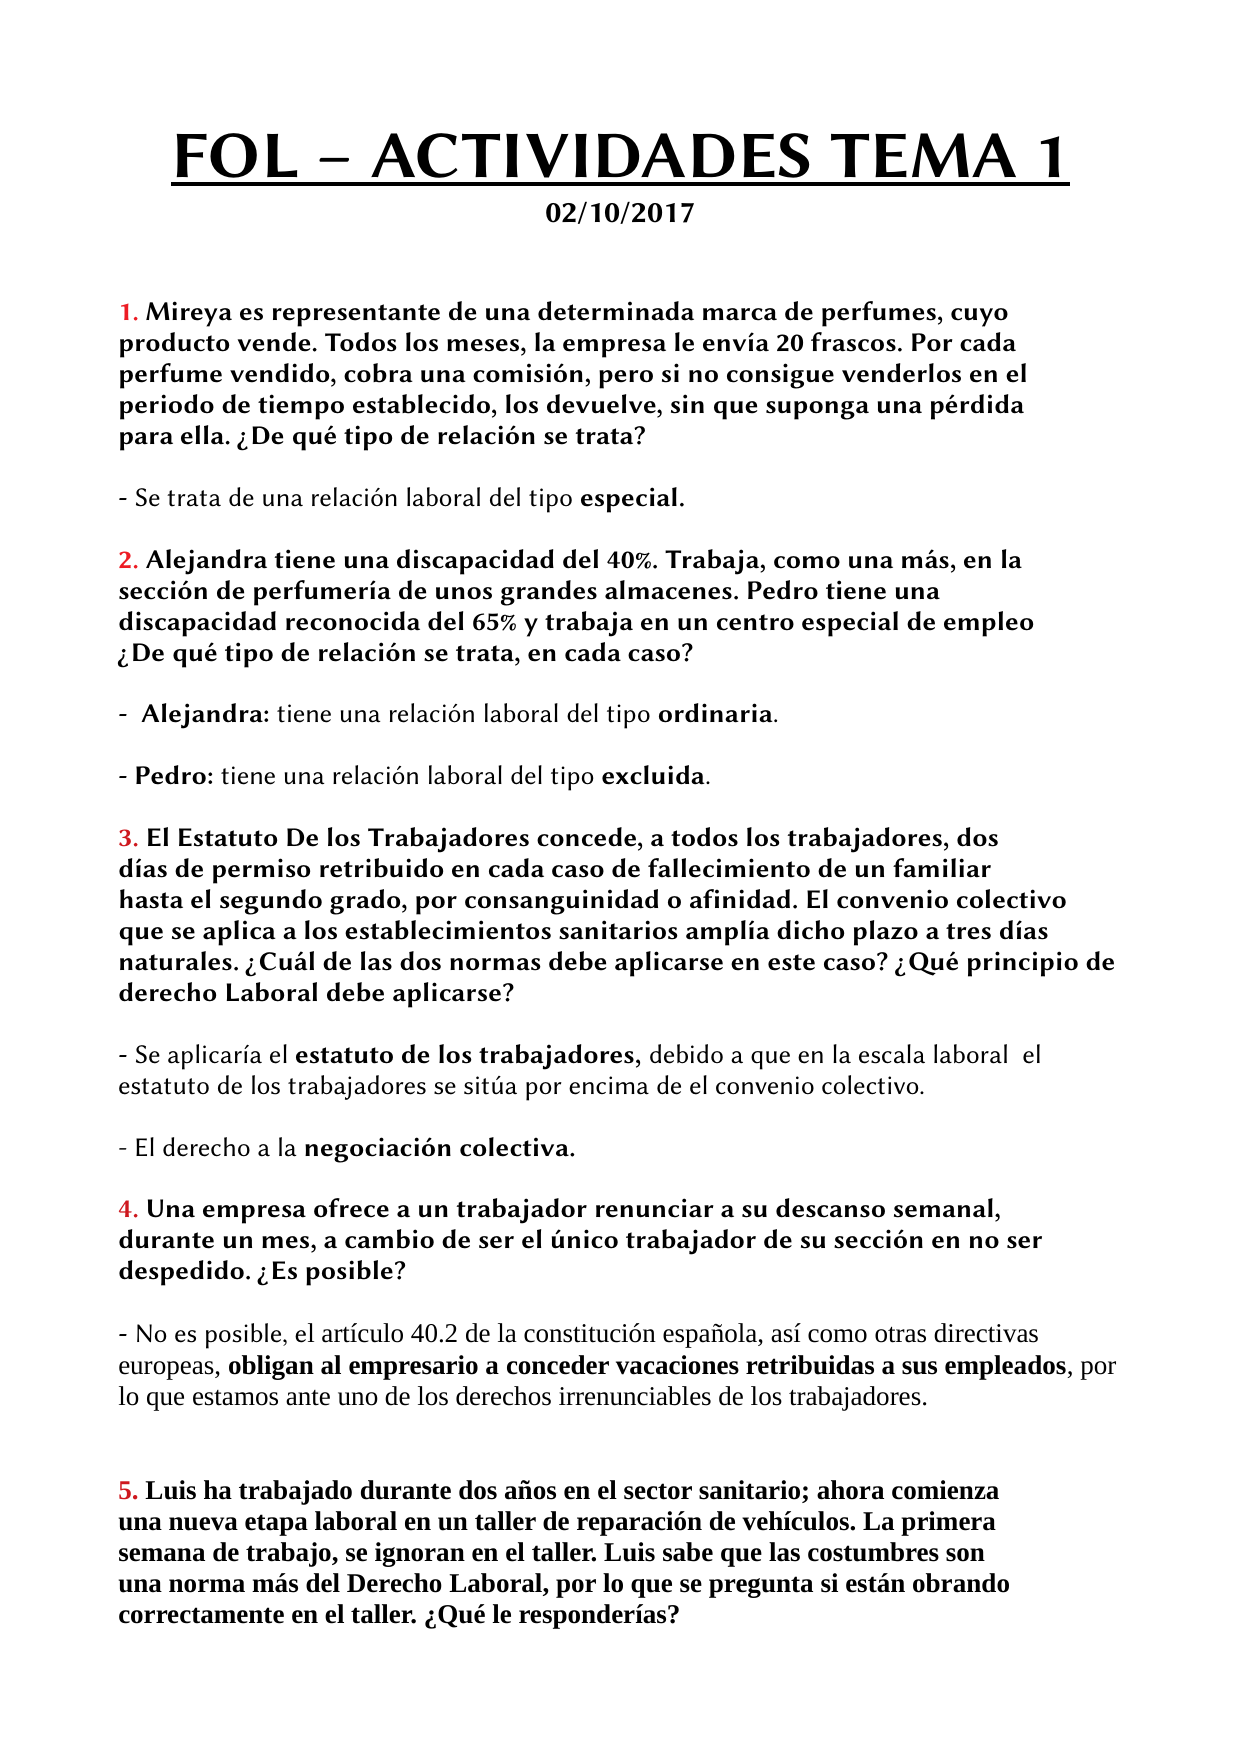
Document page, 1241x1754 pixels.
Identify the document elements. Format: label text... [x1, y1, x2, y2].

text - Alejandra: tiene una relación laboral del tipo ordinaria. [118, 698, 1122, 729]
text perfume vendido, cobra una comisión, pero si no consigue venderlos en el [118, 358, 1122, 389]
text que se aplica a los establecimientos sanitarios amplía dicho plazo a tres días [118, 915, 1122, 946]
text - No es posible, el artículo 40.2 de la constitución española, así como otras directivas europeas, obligan al empresario a conceder vacaciones retribuidas a sus empleados, por lo que estamos ante uno de los derechos irrenunciables de los trabajadores. [118, 1317, 1122, 1412]
text producto vende. Todos los meses, la empresa le envía 20 frascos. Por cada [118, 327, 1122, 358]
text hasta el segundo grado, por consanguinidad o afinidad. El convenio colectivo [118, 884, 1122, 915]
text sección de perfumería de unos grandes almacenes. Pedro tiene una [118, 575, 1122, 606]
text 1. Mireya es representante de una determinada marca de perfumes, cuyo [118, 296, 1122, 327]
text días de permiso retribuido en cada caso de fallecimiento de un familiar [118, 853, 1122, 884]
text una norma más del Derecho Laboral, por lo que se pregunta si están obrando correctamente en el taller. ¿Qué le responderías? [118, 1567, 1122, 1629]
text - El derecho a la negociación colectiva. [118, 1132, 1122, 1163]
text naturales. ¿Cuál de las dos normas debe aplicarse en este caso? ¿Qué principio de [118, 946, 1122, 977]
text 5. Luis ha trabajado durante dos años en el sector sanitario; ahora comienza [118, 1474, 1122, 1505]
text FOL – ACTIVIDADES TEMA 1 02/10/2017 [118, 118, 1122, 230]
text 4. Una empresa ofrece a un trabajador renunciar a su descanso semanal, [118, 1193, 1122, 1224]
text periodo de tiempo establecido, los devuelve, sin que suponga una pérdida [118, 389, 1122, 420]
text 3. El Estatuto De los Trabajadores concede, a todos los trabajadores, dos [118, 822, 1122, 853]
text - Pedro: tiene una relación laboral del tipo excluida. [118, 760, 1122, 791]
text una nueva etapa laboral en un taller de reparación de vehículos. La primera [118, 1505, 1122, 1536]
text para ella. ¿De qué tipo de relación se trata? [118, 420, 1122, 451]
text discapacidad reconocida del 65% y trabaja en un centro especial de empleo [118, 606, 1122, 637]
text semana de trabajo, se ignoran en el taller. Luis sabe que las costumbres son [118, 1536, 1122, 1567]
text 2. Alejandra tiene una discapacidad del 40%. Trabaja, como una más, en la [118, 544, 1122, 575]
text - Se aplicaría el estatuto de los trabajadores, debido a que en la escala laboral el estatuto de los trabajadores se sitúa por encima de el convenio colectivo. [118, 1039, 1122, 1101]
text despedido. ¿Es posible? [118, 1255, 1122, 1286]
text - Se trata de una relación laboral del tipo especial. [118, 482, 1122, 513]
text durante un mes, a cambio de ser el único trabajador de su sección en no ser [118, 1224, 1122, 1255]
text derecho Laboral debe aplicarse? [118, 977, 1122, 1008]
text ¿De qué tipo de relación se trata, en cada caso? [118, 637, 1122, 668]
